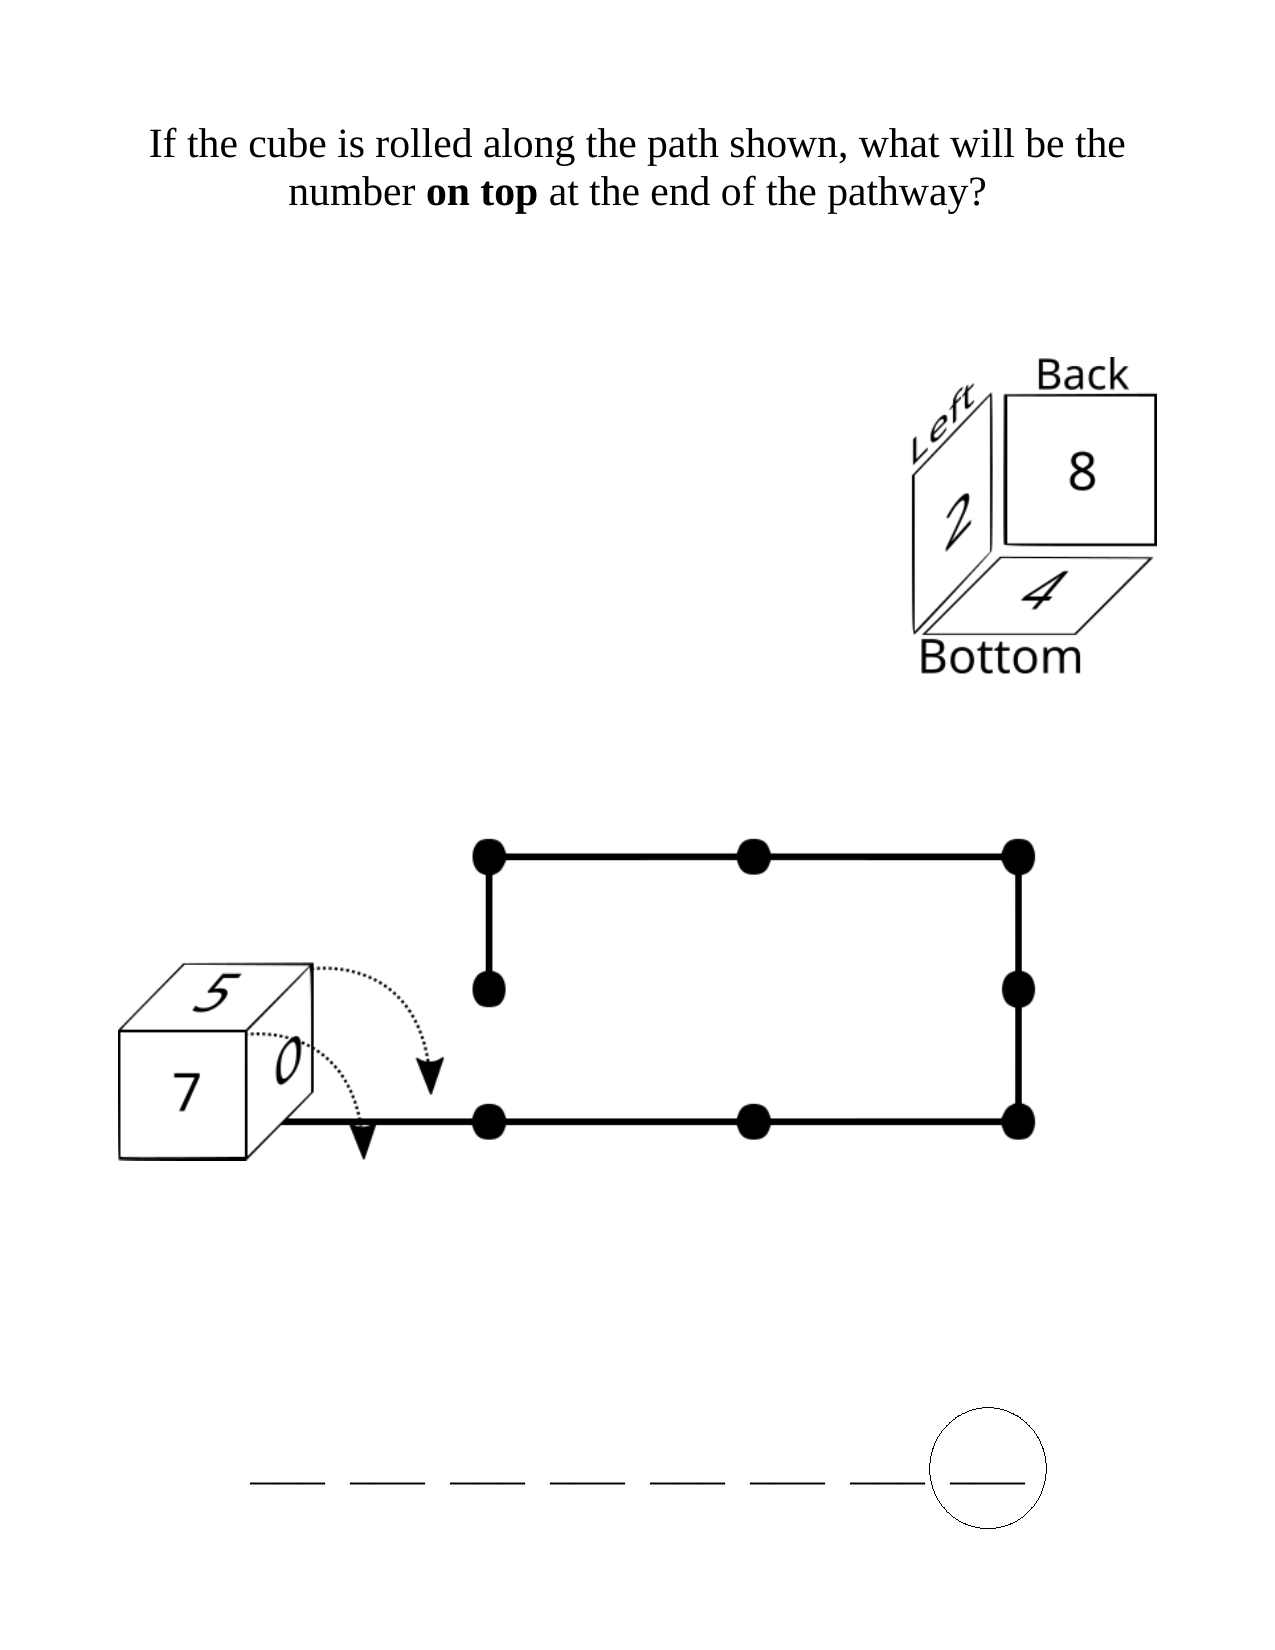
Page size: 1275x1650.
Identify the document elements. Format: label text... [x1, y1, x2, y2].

text If the cube is rolled along the path shown, what will be the number on top at the end of the pathway? [118, 118, 1157, 214]
text ___ ___ ___ ___ ___ ___ ___ ___ [118, 1446, 934, 1493]
picture [118, 357, 1157, 1161]
text ___ ___ ___ ___ ___ ___ ___ ___ [1042, 1446, 1157, 1493]
